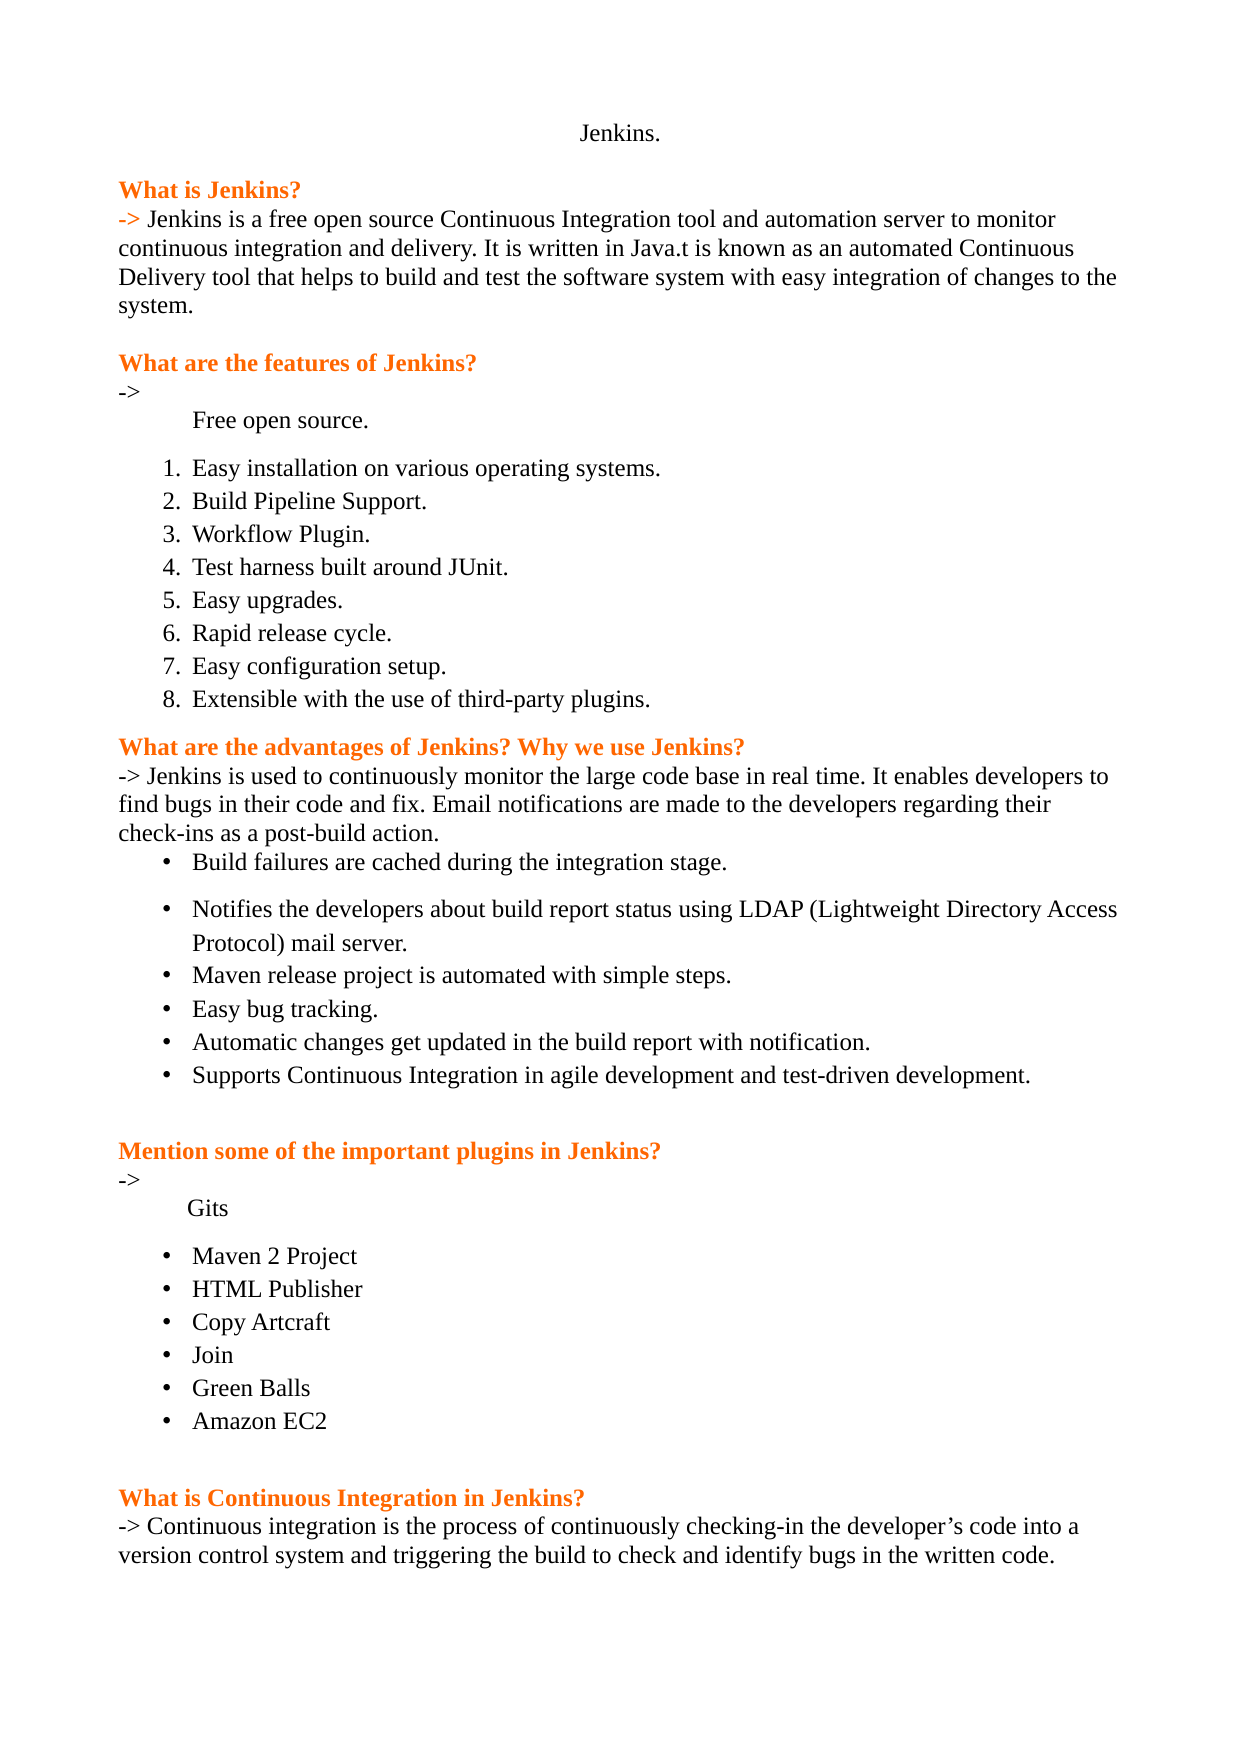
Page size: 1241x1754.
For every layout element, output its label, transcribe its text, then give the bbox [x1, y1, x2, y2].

list Rapid release cycle. [162, 618, 1122, 647]
text What is Jenkins? [118, 176, 1122, 204]
list Maven release project is automated with simple steps. [162, 961, 1122, 989]
text What are the features of Jenkins? [118, 348, 1122, 377]
list Copy Artcraft [162, 1307, 1122, 1336]
list Automatic changes get updated in the build report with notification. [162, 1027, 1122, 1055]
text Free open source. [118, 406, 1122, 434]
text -> [118, 1165, 1122, 1193]
text Jenkins. [118, 118, 1122, 147]
list Maven 2 Project [162, 1241, 1122, 1270]
text -> Jenkins is a free open source Continuous Integration tool and automation server to monitor continuous integration and delivery. It is written in Java.t is known as an automated Continuous Delivery tool that helps to build and test the software system with easy integration of changes to the system. [118, 204, 1122, 319]
list Join [162, 1340, 1122, 1369]
list Notifies the developers about build report status using LDAP (Lightweight Directory Access Protocol) mail server. [162, 894, 1122, 956]
list Workflow Plugin. [162, 519, 1122, 548]
list HTML Publisher [162, 1274, 1122, 1303]
list Easy installation on various operating systems. [162, 453, 1122, 482]
list Easy bug tracking. [162, 994, 1122, 1022]
text Gits [118, 1193, 1122, 1222]
text -> Continuous integration is the process of continuously checking-in the developer’s code into a version control system and triggering the build to check and identify bugs in the written code. [118, 1511, 1122, 1569]
text Mention some of the important plugins in Jenkins? [118, 1136, 1122, 1165]
list Easy upgrades. [162, 585, 1122, 614]
list Test harness built around JUnit. [162, 552, 1122, 581]
text What is Continuous Integration in Jenkins? [118, 1483, 1122, 1511]
text What are the advantages of Jenkins? Why we use Jenkins? [118, 732, 1122, 761]
list Build Pipeline Support. [162, 486, 1122, 515]
list Extensible with the use of third-party plugins. [162, 684, 1122, 713]
list Build failures are cached during the integration stage. [162, 847, 1122, 876]
list Supports Continuous Integration in agile development and test-driven development. [162, 1060, 1122, 1088]
text -> Jenkins is used to continuously monitor the large code base in real time. It enables developers to find bugs in their code and fix. Email notifications are made to the developers regarding their check-ins as a post-build action. [118, 761, 1122, 847]
list Easy configuration setup. [162, 651, 1122, 680]
text -> [118, 377, 1122, 406]
list Green Balls [162, 1373, 1122, 1402]
list Amazon EC2 [162, 1406, 1122, 1435]
